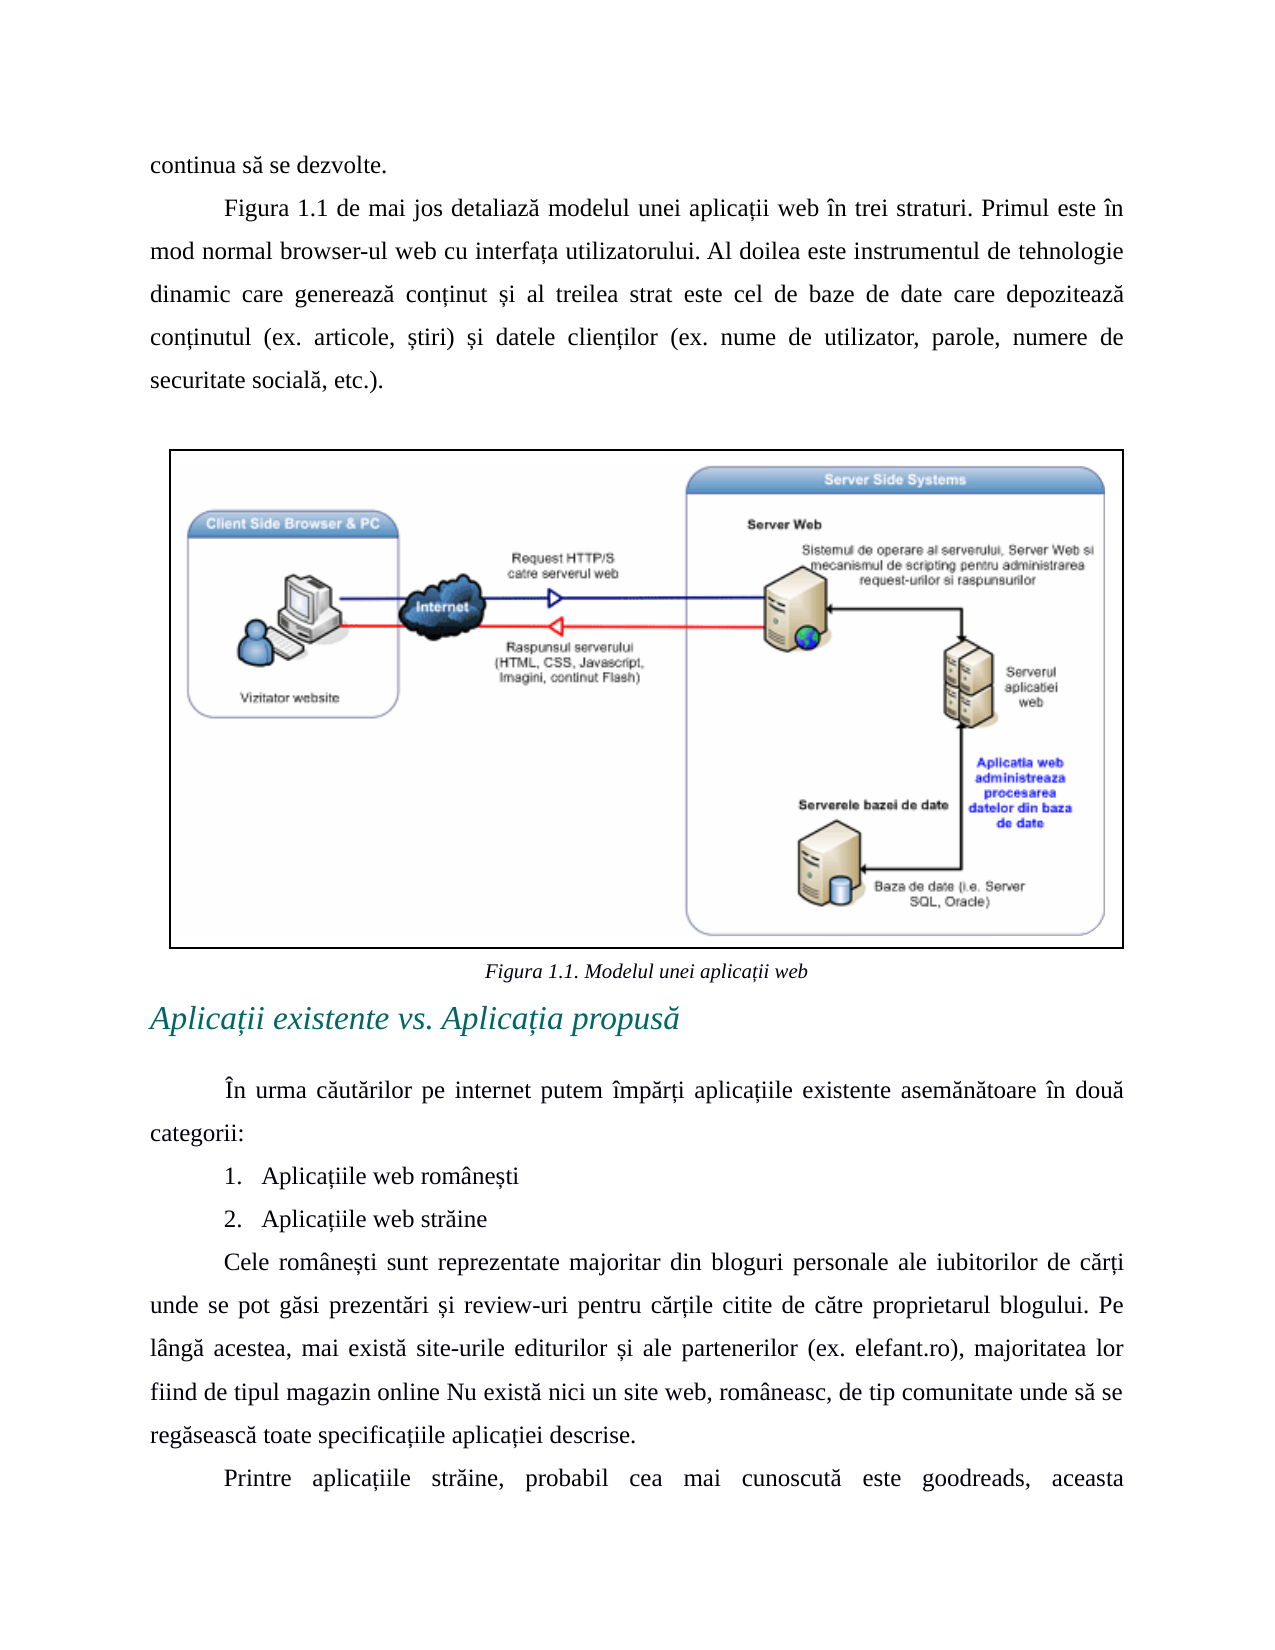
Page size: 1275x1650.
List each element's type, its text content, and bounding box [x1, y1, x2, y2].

text Figura 1.1. Modelul unei aplicații web [169, 959, 1124, 983]
text În urma căutărilor pe internet putem împărți aplicațiile existente asemănătoare în două categorii: [150, 1103, 1125, 1175]
list Aplicațiile web străine [223, 1233, 1125, 1262]
text Cele românești sunt reprezentate majoritar din bloguri personale ale iubitorilor de cărți unde se pot găsi prezentări și review-uri pentru cărțile citite de către proprietarul blogului. Pe lângă acestea, mai există site-urile editurilor și ale partenerilor (ex. elefant.ro), majoritatea lor fiind de tipul magazin online Nu există nici un site web, româneasc, de tip comunitate unde să se regăsească toate specificațiile aplicației descrise. [150, 1276, 1125, 1477]
text Aplicații existente vs. Aplicația propusă [150, 1027, 1125, 1065]
picture [173, 452, 1122, 944]
text Figura 1.1 de mai jos detaliază modelul unei aplicații web în trei straturi. Primul este în mod normal browser-ul web cu interfața utilizatorului. Al doilea este instrumentul de tehnologie dinamic care generează conținut și al treilea strat este cel de baze de date care depozitează conținutul (ex. articole, știri) și datele clienților (ex. nume de utilizator, parole, numere de securitate socială, etc.). [150, 193, 1125, 394]
text continua să se dezvolte. [150, 150, 1125, 179]
list Aplicațiile web românești [223, 1190, 1125, 1218]
